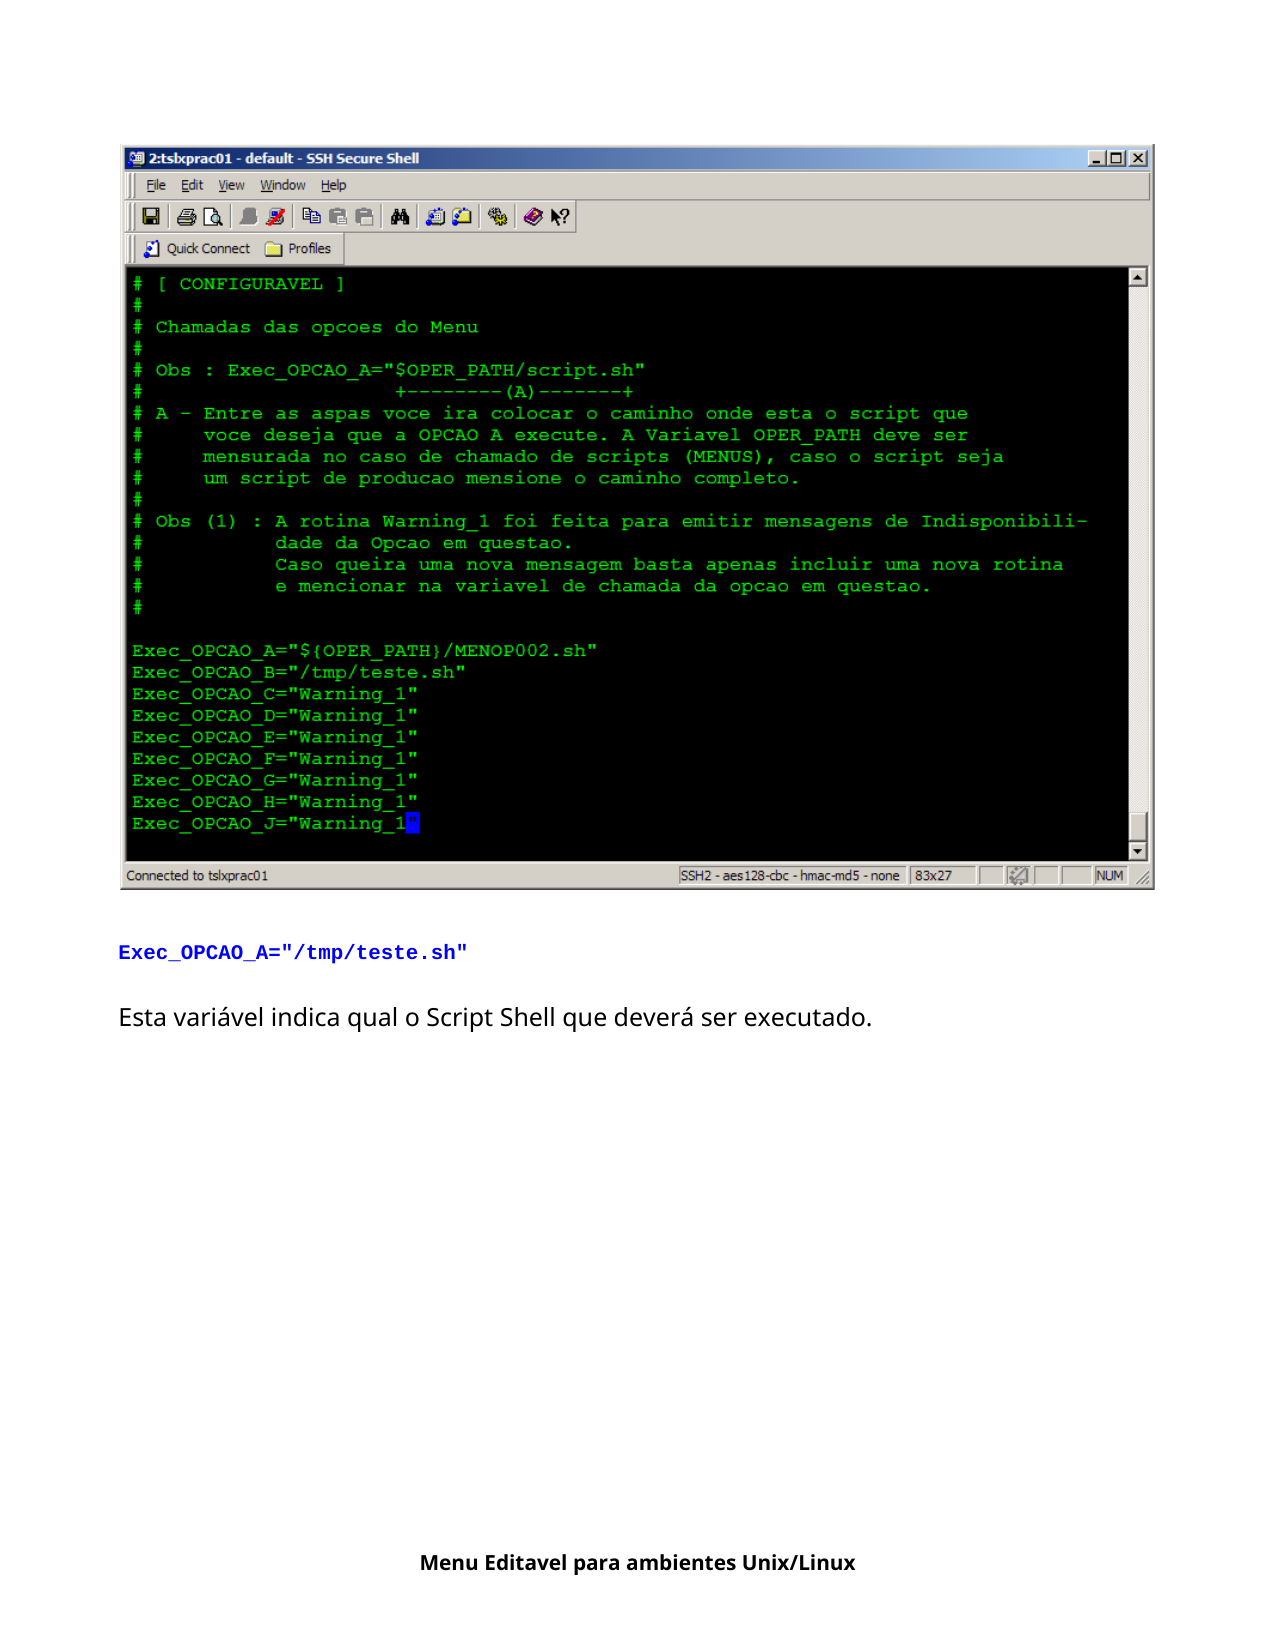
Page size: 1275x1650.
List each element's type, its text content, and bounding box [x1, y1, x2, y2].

text Exec_OPCAO_A="/tmp/teste.sh" [118, 942, 1157, 965]
picture [120, 144, 1155, 890]
text Esta variável indica qual o Script Shell que deverá ser executado. [118, 999, 1157, 1033]
